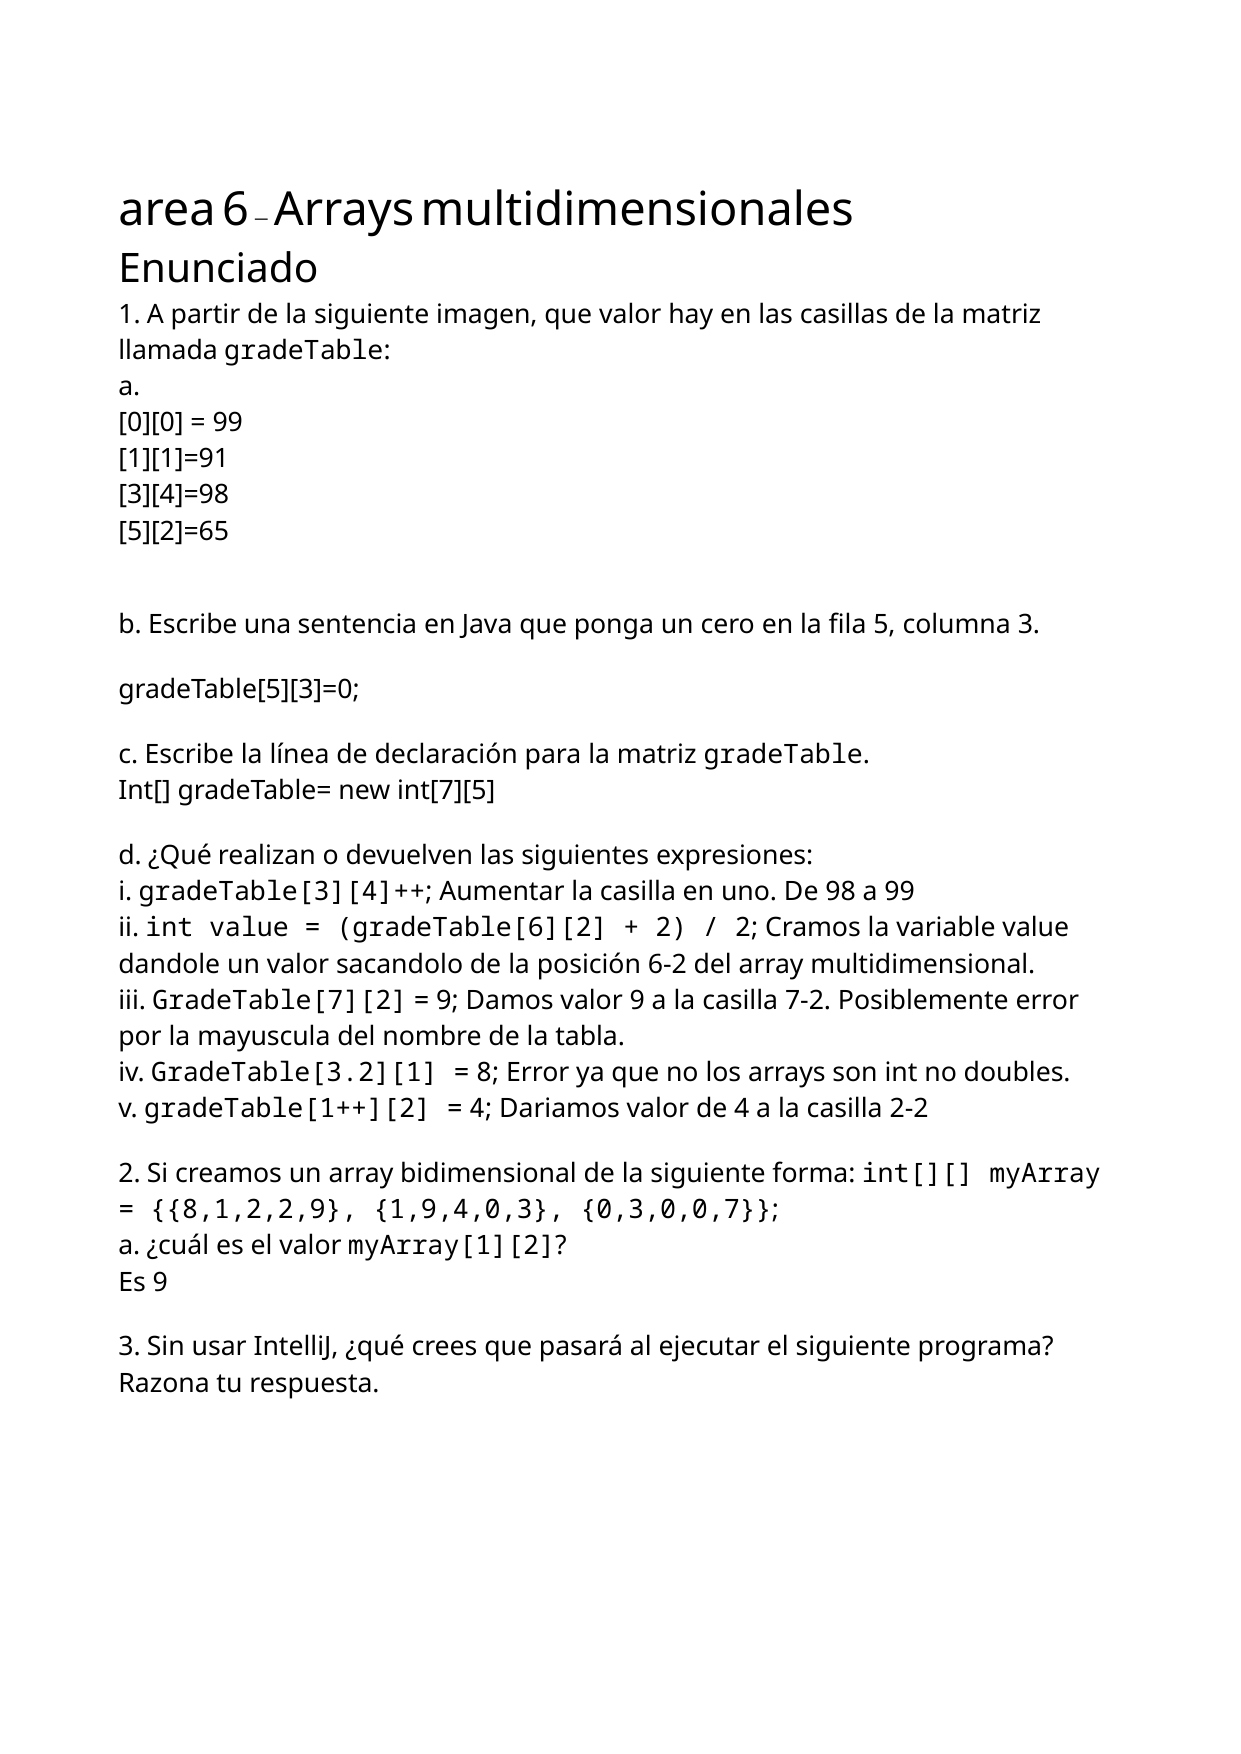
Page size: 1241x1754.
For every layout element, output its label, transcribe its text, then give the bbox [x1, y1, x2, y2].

text [0][0] = 99 [118, 403, 1122, 439]
text [5][2]=65 [118, 512, 1122, 548]
text c. Escribe la línea de declaración para la matriz gradeTable. [118, 735, 1122, 771]
text 2. Si creamos un array bidimensional de la siguiente forma: int[][] myArray = {{8,1,2,2,9}, {1,9,4,0,3}, {0,3,0,0,7}}; a. ¿cuál es el valor myArray[1][2]? [118, 1154, 1122, 1262]
text Es 9 [118, 1262, 1122, 1299]
text gradeTable[5][3]=0; [118, 670, 1122, 706]
text d. ¿Qué realizan o devuelven las siguientes expresiones: i. gradeTable[3][4]++; Aumentar la casilla en uno. De 98 a 99 ii. int value = (gradeTable[6][2] + 2) / 2; Cramos la variable value dandole un valor sacandolo de la posición 6-2 del array multidimensional. iii. GradeTable[7][2] = 9; Damos valor 9 a la casilla 7-2. Posiblemente error por la mayuscula del nombre de la tabla. iv. GradeTable[3.2][1] = 8; Error ya que no los arrays son int no doubles. v. gradeTable[1++][2] = 4; Dariamos valor de 4 a la casilla 2-2 [118, 836, 1122, 1125]
text b. Escribe una sentencia en Java que ponga un cero en la fila 5, columna 3. [118, 577, 1122, 641]
text [1][1]=91 [118, 439, 1122, 476]
text [3][4]=98 [118, 476, 1122, 512]
text area 6 – Arrays multidimensionales Enunciado 1. A partir de la siguiente imagen, que valor hay en las casillas de la matriz llamada gradeTable: a. [118, 176, 1122, 403]
text Int[] gradeTable= new int[7][5] [118, 771, 1122, 807]
text 3. Sin usar IntelliJ, ¿qué crees que pasará al ejecutar el siguiente programa? Razona tu respuesta. [118, 1327, 1122, 1400]
